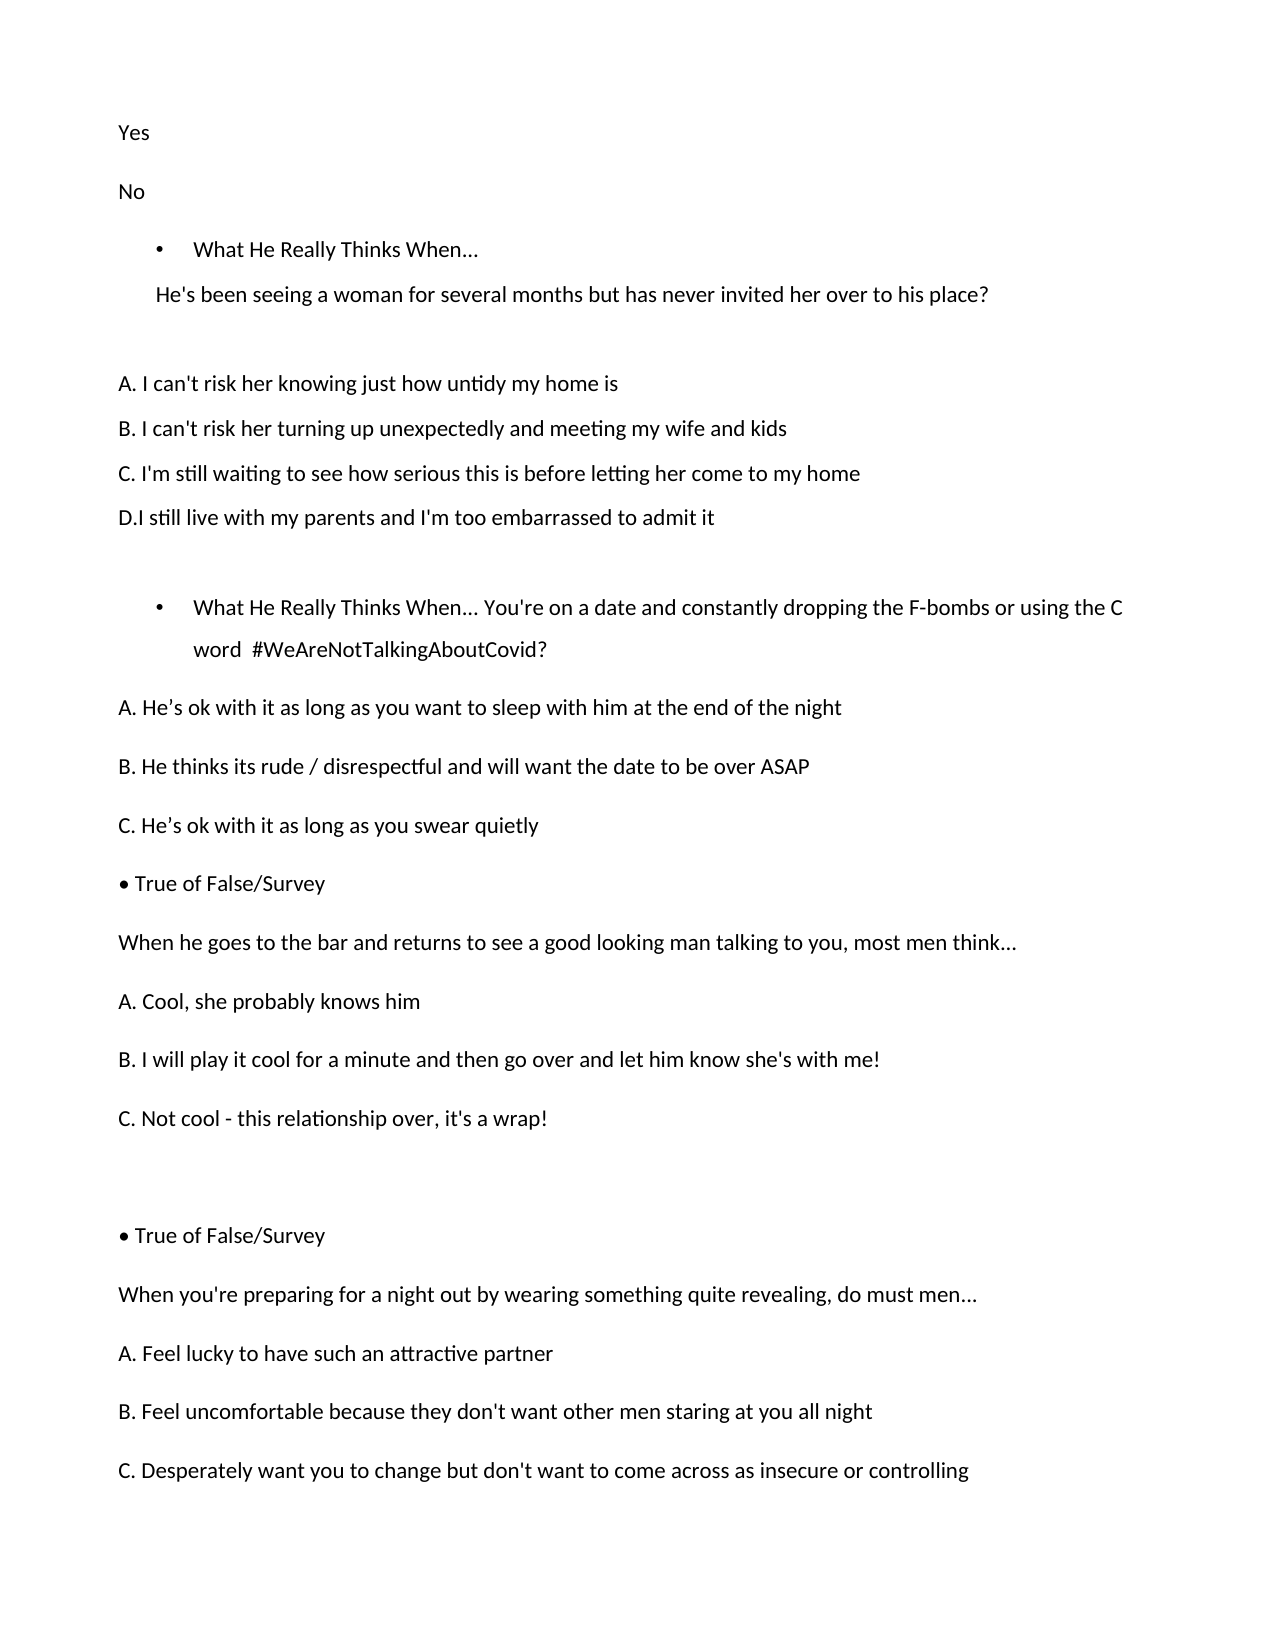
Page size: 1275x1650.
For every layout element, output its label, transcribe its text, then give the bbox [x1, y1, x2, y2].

text • True of False/Survey [118, 869, 1157, 897]
text B. I will play it cool for a minute and then go over and let him know she's with me! [118, 1045, 1157, 1073]
text A. Feel lucky to have such an attractive partner [118, 1339, 1157, 1367]
text B. Feel uncomfortable because they don't want other men staring at you all night [118, 1397, 1157, 1425]
text • True of False/Survey [118, 1221, 1157, 1249]
text C. Not cool - this relationship over, it's a wrap! [118, 1104, 1157, 1132]
text When he goes to the bar and returns to see a good looking man talking to you, most men think... [118, 928, 1157, 956]
text D.I still live with my parents and I'm too embarrassed to admit it [118, 503, 1157, 532]
text He's been seeing a woman for several months but has never invited her over to his place? [156, 280, 1157, 308]
text When you're preparing for a night out by wearing something quite revealing, do must men... [118, 1280, 1157, 1308]
text C. I'm still waiting to see how serious this is before letting her come to my home [118, 459, 1157, 487]
text A. He’s ok with it as long as you want to sleep with him at the end of the night [118, 693, 1157, 722]
text A. Cool, she probably knows him [118, 987, 1157, 1015]
text C. He’s ok with it as long as you swear quietly [118, 811, 1157, 839]
text No [118, 177, 1157, 205]
text Yes [118, 118, 1157, 146]
text B. I can't risk her turning up unexpectedly and meeting my wife and kids [118, 414, 1157, 442]
text C. Desperately want you to change but don't want to come across as insecure or controlling [118, 1456, 1157, 1484]
list What He Really Thinks When... [156, 235, 1157, 263]
list What He Really Thinks When... You're on a date and constantly dropping the F-bombs or using the C word #WeAreNotTalkingAboutCovid? [156, 593, 1157, 663]
text A. I can't risk her knowing just how untidy my home is [118, 369, 1157, 397]
text B. He thinks its rude / disrespectful and will want the date to be over ASAP [118, 752, 1157, 780]
